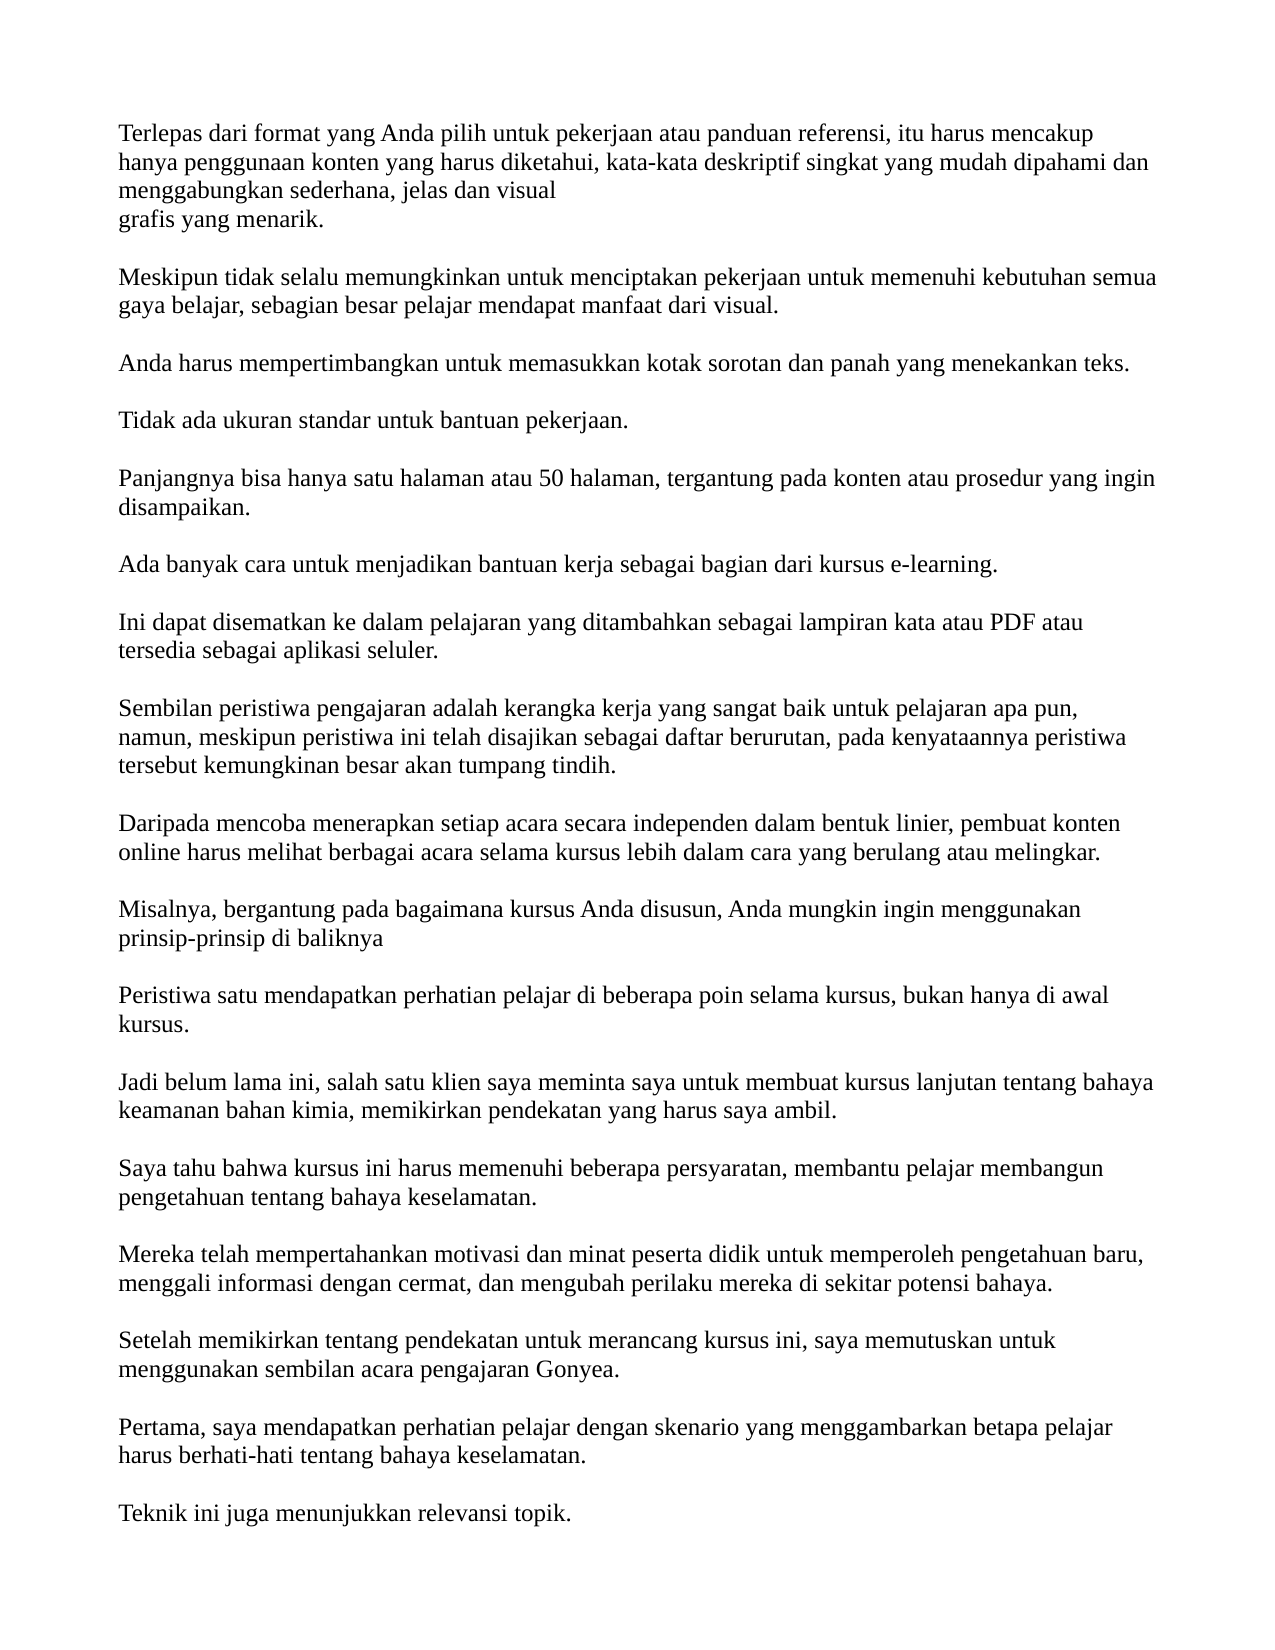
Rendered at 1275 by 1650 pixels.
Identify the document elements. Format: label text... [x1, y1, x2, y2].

text Jadi belum lama ini, salah satu klien saya meminta saya untuk membuat kursus lanjutan tentang bahaya keamanan bahan kimia, memikirkan pendekatan yang harus saya ambil. [118, 1067, 1157, 1124]
text Teknik ini juga menunjukkan relevansi topik. [118, 1498, 1157, 1527]
text Panjangnya bisa hanya satu halaman atau 50 halaman, tergantung pada konten atau prosedur yang ingin disampaikan. [118, 463, 1157, 521]
text Misalnya, bergantung pada bagaimana kursus Anda disusun, Anda mungkin ingin menggunakan prinsip-prinsip di baliknya [118, 894, 1157, 952]
text Peristiwa satu mendapatkan perhatian pelajar di beberapa poin selama kursus, bukan hanya di awal kursus. [118, 981, 1157, 1038]
text Terlepas dari format yang Anda pilih untuk pekerjaan atau panduan referensi, itu harus mencakup hanya penggunaan konten yang harus diketahui, kata-kata deskriptif singkat yang mudah dipahami dan menggabungkan sederhana, jelas dan visual [118, 118, 1157, 204]
text Anda harus mempertimbangkan untuk memasukkan kotak sorotan dan panah yang menekankan teks. [118, 348, 1157, 377]
text grafis yang menarik. [118, 204, 1157, 233]
text Saya tahu bahwa kursus ini harus memenuhi beberapa persyaratan, membantu pelajar membangun pengetahuan tentang bahaya keselamatan. [118, 1153, 1157, 1211]
text Pertama, saya mendapatkan perhatian pelajar dengan skenario yang menggambarkan betapa pelajar harus berhati-hati tentang bahaya keselamatan. [118, 1412, 1157, 1469]
text Sembilan peristiwa pengajaran adalah kerangka kerja yang sangat baik untuk pelajaran apa pun, namun, meskipun peristiwa ini telah disajikan sebagai daftar berurutan, pada kenyataannya peristiwa tersebut kemungkinan besar akan tumpang tindih. [118, 693, 1157, 779]
text Tidak ada ukuran standar untuk bantuan pekerjaan. [118, 406, 1157, 434]
text Meskipun tidak selalu memungkinkan untuk menciptakan pekerjaan untuk memenuhi kebutuhan semua gaya belajar, sebagian besar pelajar mendapat manfaat dari visual. [118, 262, 1157, 319]
text Ini dapat disematkan ke dalam pelajaran yang ditambahkan sebagai lampiran kata atau PDF atau tersedia sebagai aplikasi seluler. [118, 607, 1157, 664]
text Mereka telah mempertahankan motivasi dan minat peserta didik untuk memperoleh pengetahuan baru, menggali informasi dengan cermat, dan mengubah perilaku mereka di sekitar potensi bahaya. [118, 1239, 1157, 1297]
text Daripada mencoba menerapkan setiap acara secara independen dalam bentuk linier, pembuat konten online harus melihat berbagai acara selama kursus lebih dalam cara yang berulang atau melingkar. [118, 808, 1157, 866]
text Setelah memikirkan tentang pendekatan untuk merancang kursus ini, saya memutuskan untuk menggunakan sembilan acara pengajaran Gonyea. [118, 1326, 1157, 1383]
text Ada banyak cara untuk menjadikan bantuan kerja sebagai bagian dari kursus e-learning. [118, 549, 1157, 578]
